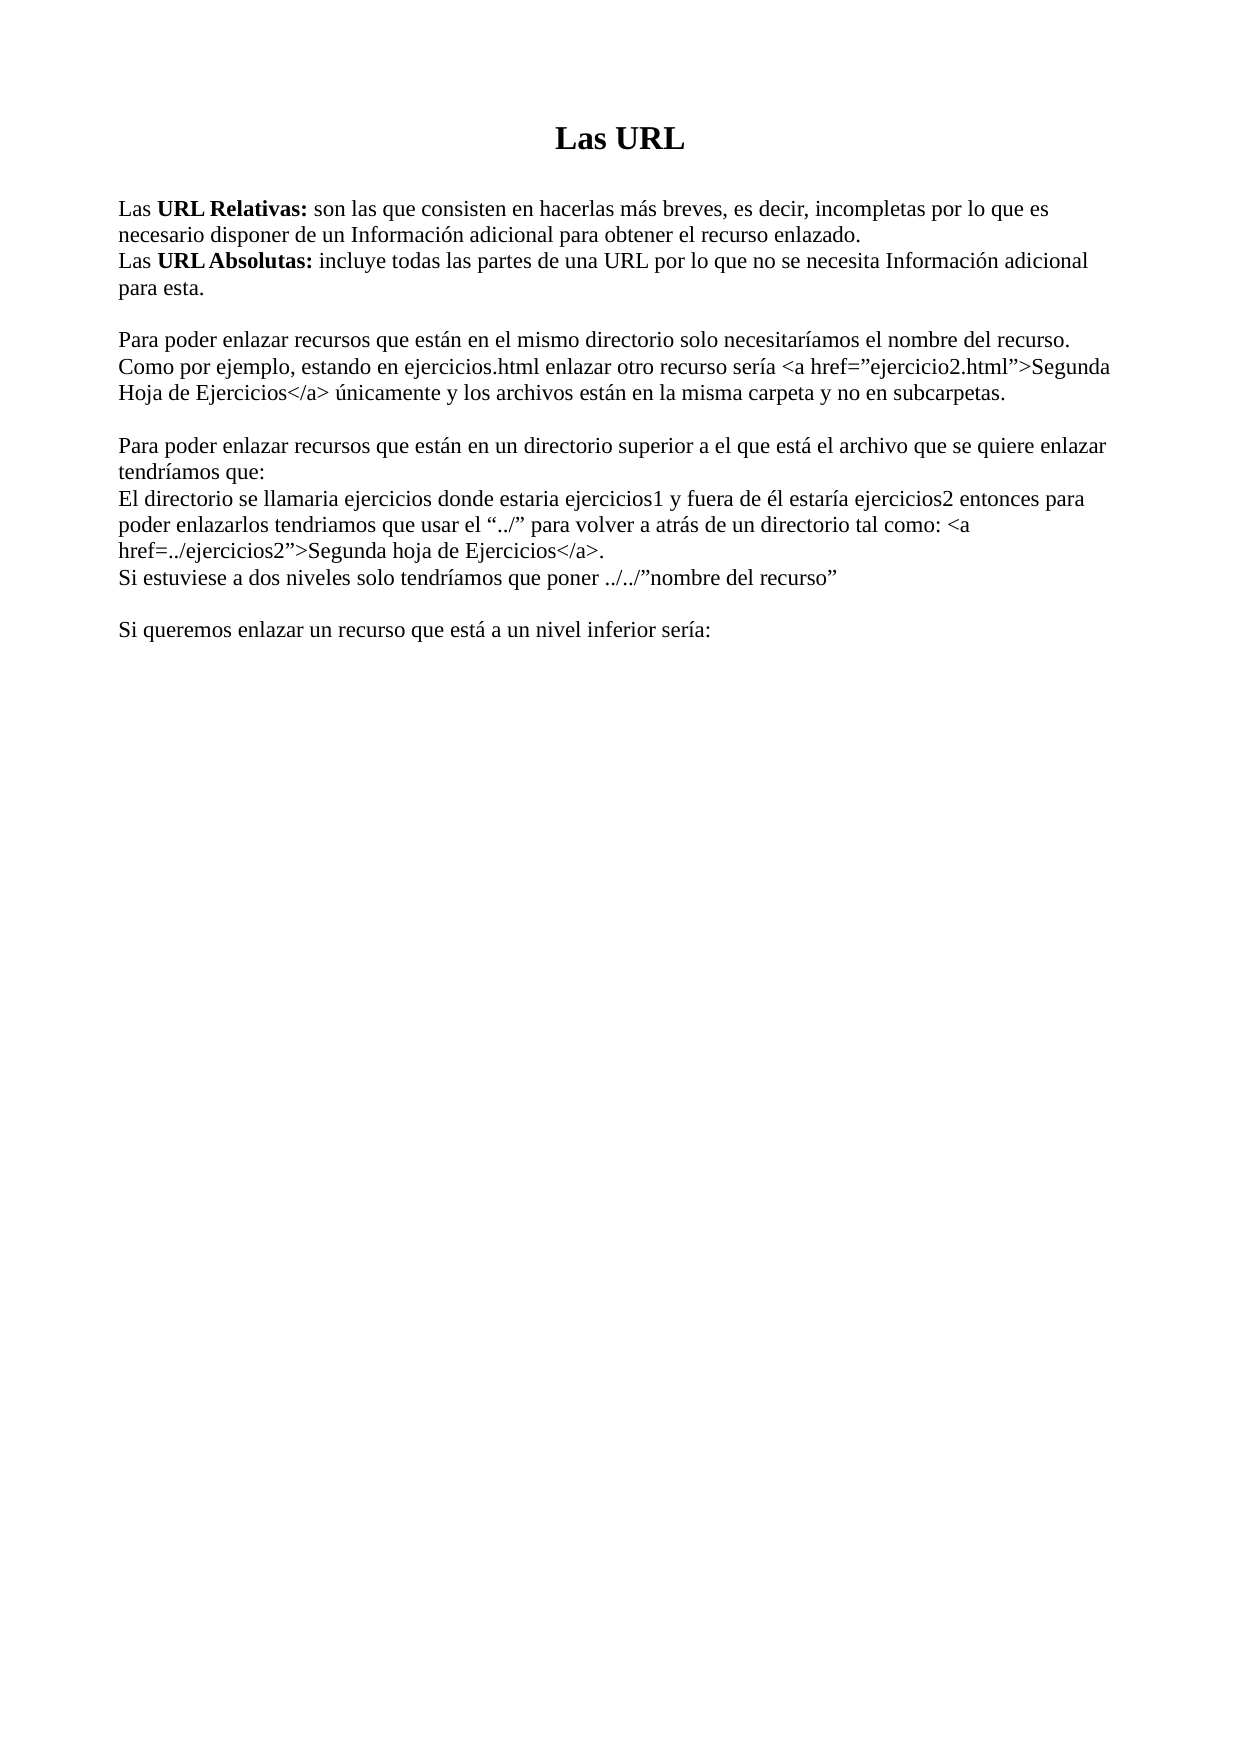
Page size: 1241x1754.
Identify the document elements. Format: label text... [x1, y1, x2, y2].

text Las URL [118, 118, 1122, 156]
text El directorio se llamaria ejercicios donde estaria ejercicios1 y fuera de él estaría ejercicios2 entonces para poder enlazarlos tendriamos que usar el “../” para volver a atrás de un directorio tal como: <a href=../ejercicios2”>Segunda hoja de Ejercicios</a>. [118, 485, 1122, 564]
text Si queremos enlazar un recurso que está a un nivel inferior sería: [118, 616, 1122, 643]
text Para poder enlazar recursos que están en un directorio superior a el que está el archivo que se quiere enlazar tendríamos que: [118, 432, 1122, 485]
text Para poder enlazar recursos que están en el mismo directorio solo necesitaríamos el nombre del recurso. Como por ejemplo, estando en ejercicios.html enlazar otro recurso sería <a href=”ejercicio2.html”>Segunda Hoja de Ejercicios</a> únicamente y los archivos están en la misma carpeta y no en subcarpetas. [118, 327, 1122, 406]
text Las URL Absolutas: incluye todas las partes de una URL por lo que no se necesita Información adicional para esta. [118, 247, 1122, 300]
text Si estuviese a dos niveles solo tendríamos que poner ../../”nombre del recurso” [118, 564, 1122, 590]
text Las URL Relativas: son las que consisten en hacerlas más breves, es decir, incompletas por lo que es necesario disponer de un Información adicional para obtener el recurso enlazado. [118, 195, 1122, 247]
